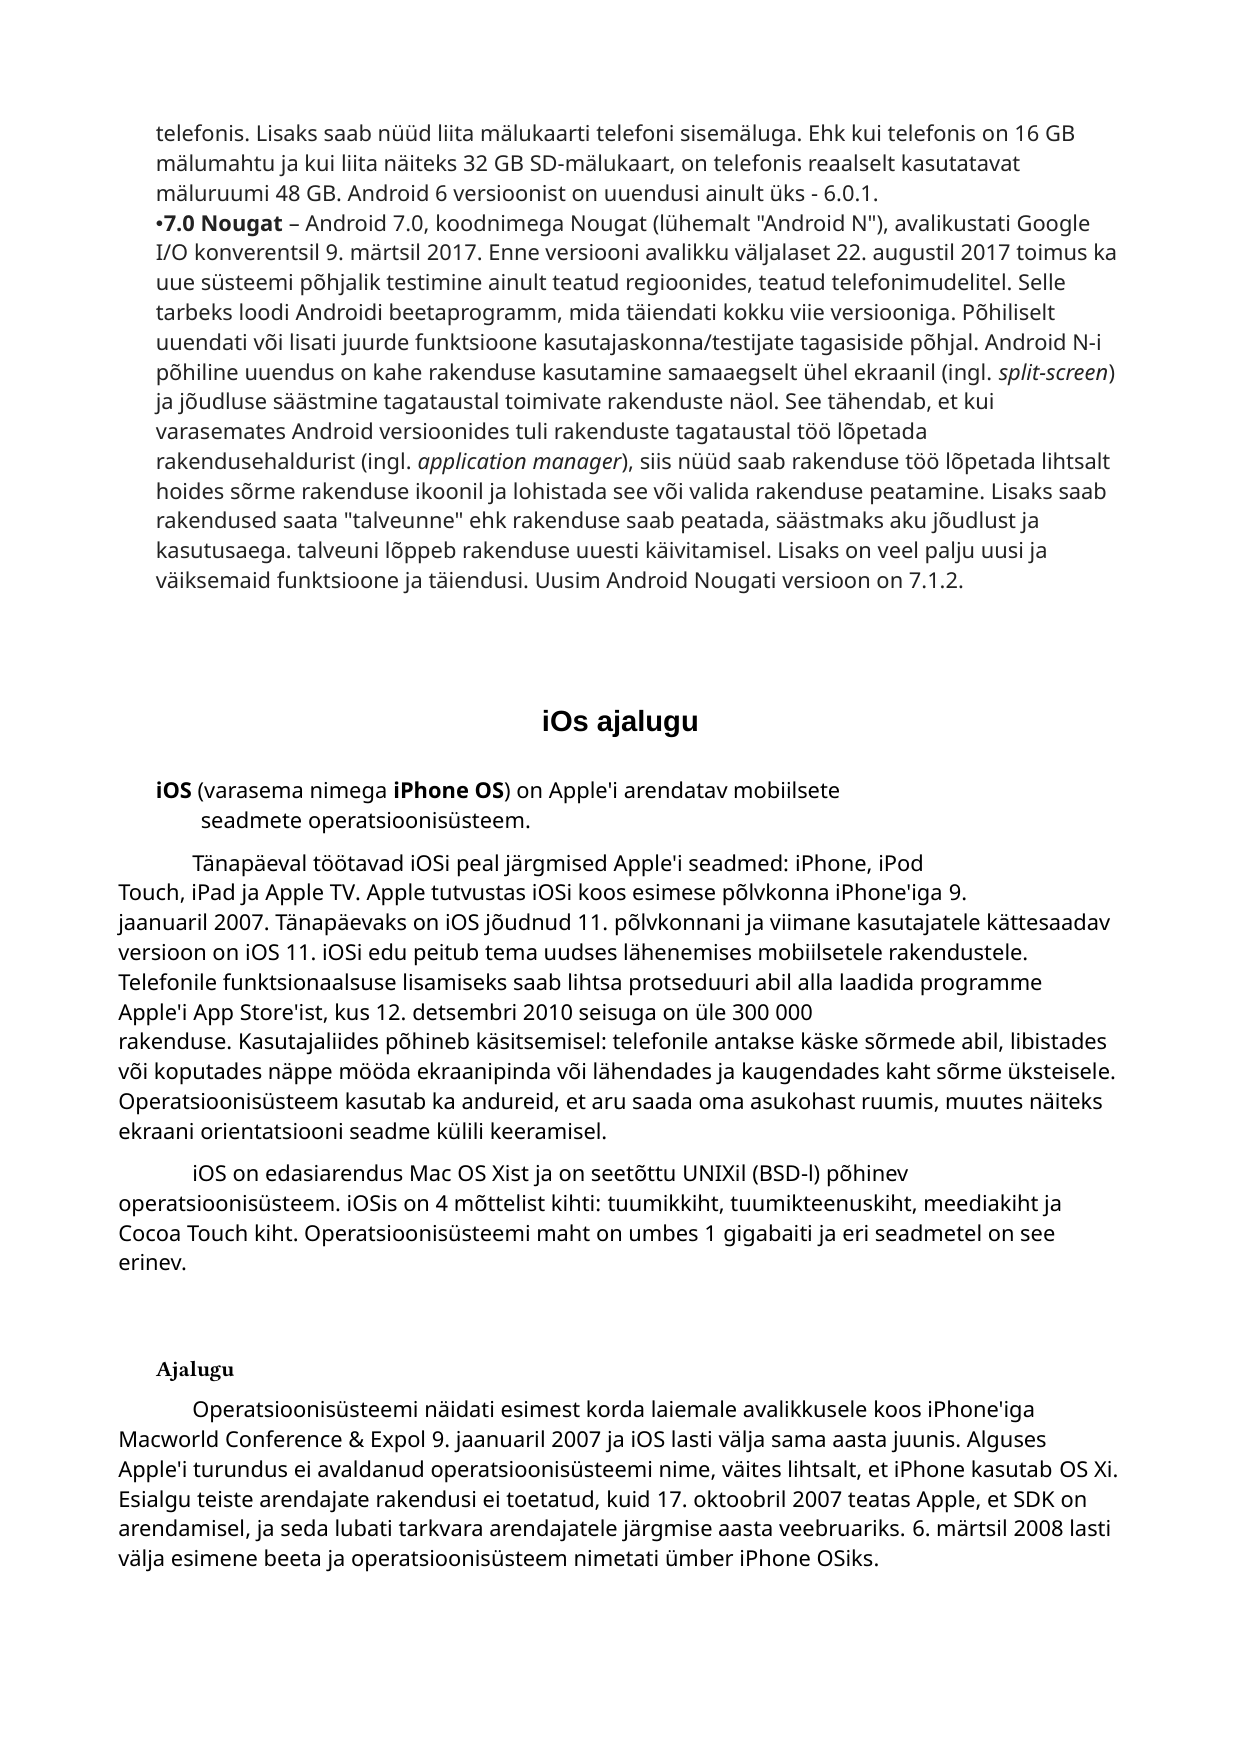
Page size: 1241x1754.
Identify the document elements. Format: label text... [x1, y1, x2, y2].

list telefonis. Lisaks saab nüüd liita mälukaarti telefoni sisemäluga. Ehk kui telefonis on 16 GB mälumahtu ja kui liita näiteks 32 GB SD-mälukaart, on telefonis reaalselt kasutatavat mäluruumi 48 GB. Android 6 versioonist on uuendusi ainult üks - 6.0.1. [118, 118, 1122, 207]
text Operatsioonisüsteemi näidati esimest korda laiemale avalikkusele koos iPhone'iga Macworld Conference & Expol 9. jaanuaril 2007 ja iOS lasti välja sama aasta juunis. Alguses Apple'i turundus ei avaldanud operatsioonisüsteemi nime, väites lihtsalt, et iPhone kasutab OS Xi. Esialgu teiste arendajate rakendusi ei toetatud, kuid 17. oktoobril 2007 teatas Apple, et SDK on arendamisel, ja seda lubati tarkvara arendajatele järgmise aasta veebruariks. 6. märtsil 2008 lasti välja esimene beeta ja operatsioonisüsteem nimetati ümber iPhone OSiks. [118, 1394, 1122, 1573]
subtitle iOs ajalugu [118, 704, 1122, 738]
text iOS on edasiarendus Mac OS Xist ja on seetõttu UNIXil (BSD-l) põhinev operatsioonisüsteem. iOSis on 4 mõttelist kihti: tuumikkiht, tuumikteenuskiht, meediakiht ja Cocoa Touch kiht. Operatsioonisüsteemi maht on umbes 1 gigabaiti ja eri seadmetel on see erinev. [118, 1158, 1122, 1277]
subtitle iOS (varasema nimega iPhone OS) on Apple'i arendatav mobiilsete seadmete operatsioonisüsteem. [156, 775, 1122, 835]
subtitle Ajalugu [156, 1357, 1122, 1382]
text Tänapäeval töötavad iOSi peal järgmised Apple'i seadmed: iPhone, iPod Touch, iPad ja Apple TV. Apple tutvustas iOSi koos esimese põlvkonna iPhone'iga 9. jaanuaril 2007. Tänapäevaks on iOS jõudnud 11. põlvkonnani ja viimane kasutajatele kättesaadav versioon on iOS 11. iOSi edu peitub tema uudses lähenemises mobiilsetele rakendustele. Telefonile funktsionaalsuse lisamiseks saab lihtsa protseduuri abil alla laadida programme Apple'i App Store'ist, kus 12. detsembri 2010 seisuga on üle 300 000 rakenduse. Kasutajaliides põhineb käsitsemisel: telefonile antakse käske sõrmede abil, libistades või koputades näppe mööda ekraanipinda või lähendades ja kaugendades kaht sõrme üksteisele. Operatsioonisüsteem kasutab ka andureid, et aru saada oma asukohast ruumis, muutes näiteks ekraani orientatsiooni seadme külili keeramisel. [118, 847, 1122, 1145]
list 7.0 Nougat – Android 7.0, koodnimega Nougat (lühemalt "Android N"), avalikustati Google I/O konverentsil 9. märtsil 2017. Enne versiooni avalikku väljalaset 22. augustil 2017 toimus ka uue süsteemi põhjalik testimine ainult teatud regioonides, teatud telefonimudelitel. Selle tarbeks loodi Androidi beetaprogramm, mida täiendati kokku viie versiooniga. Põhiliselt uuendati või lisati juurde funktsioone kasutajaskonna/testijate tagasiside põhjal. Android N-i põhiline uuendus on kahe rakenduse kasutamine samaaegselt ühel ekraanil (ingl. split-screen) ja jõudluse säästmine tagataustal toimivate rakenduste näol. See tähendab, et kui varasemates Android versioonides tuli rakenduste tagataustal töö lõpetada rakendusehaldurist (ingl. application manager), siis nüüd saab rakenduse töö lõpetada lihtsalt hoides sõrme rakenduse ikoonil ja lohistada see või valida rakenduse peatamine. Lisaks saab rakendused saata "talveunne" ehk rakenduse saab peatada, säästmaks aku jõudlust ja kasutusaega. talveuni lõppeb rakenduse uuesti käivitamisel. Lisaks on veel palju uusi ja väiksemaid funktsioone ja täiendusi. Uusim Android Nougati versioon on 7.1.2. [118, 207, 1122, 595]
